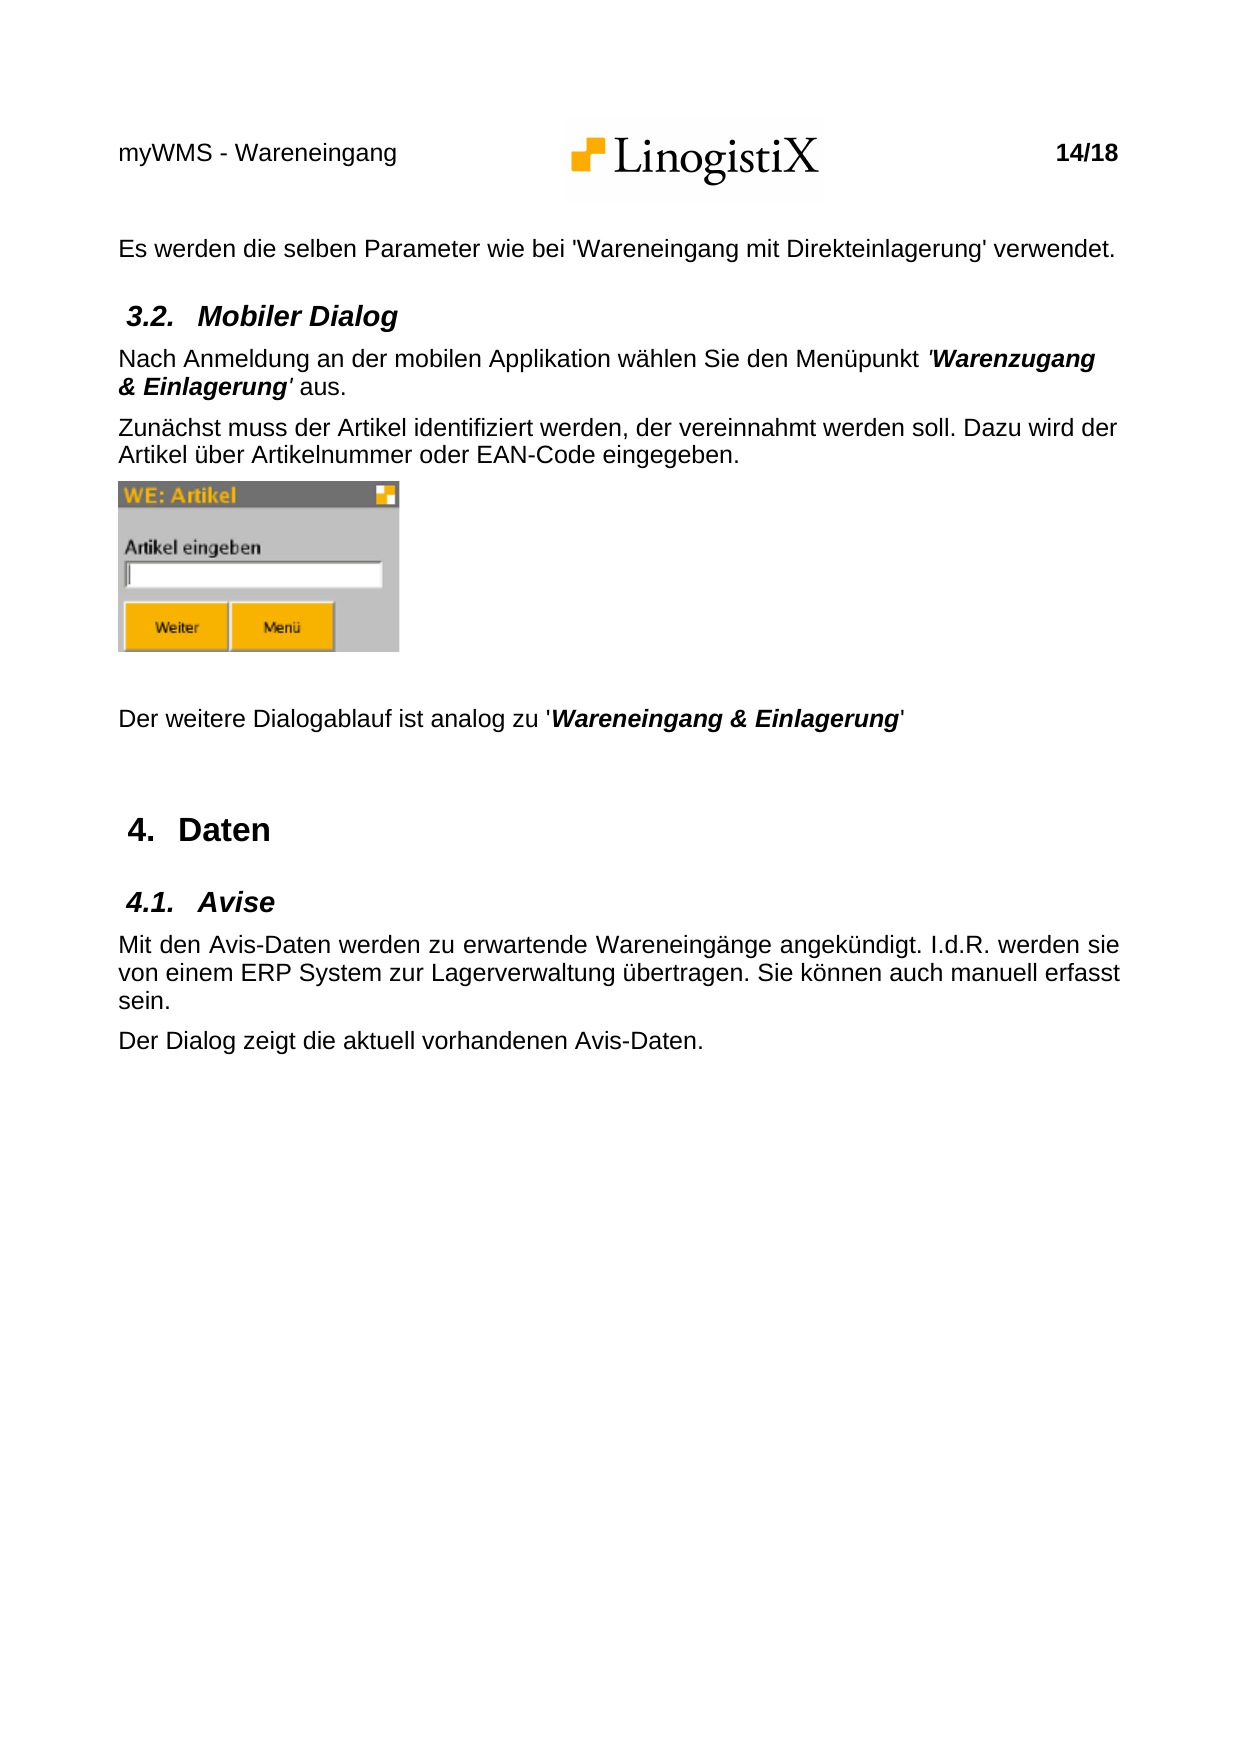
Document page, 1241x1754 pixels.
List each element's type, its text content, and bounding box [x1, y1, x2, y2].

picture [564, 118, 825, 205]
text Zunächst muss der Artikel identifiziert werden, der vereinnahmt werden soll. Dazu wird der Artikel über Artikelnummer oder EAN-Code eingegeben. [118, 413, 1122, 469]
text Nach Anmeldung an der mobilen Applikation wählen Sie den Menüpunkt 'Warenzugang & Einlagerung' aus. [118, 345, 1122, 401]
text Der weitere Dialogablauf ist analog zu 'Wareneingang & Einlagerung' [118, 705, 1122, 733]
subtitle Mobiler Dialog [118, 300, 1122, 332]
subtitle Daten [118, 811, 1122, 848]
text Der Dialog zeigt die aktuell vorhandenen Avis-Daten. [118, 1027, 1122, 1055]
picture [118, 481, 400, 652]
text Mit den Avis-Daten werden zu erwartende Wareneingänge angekündigt. I.d.R. werden sie von einem ERP System zur Lagerverwaltung übertragen. Sie können auch manuell erfasst sein. [118, 931, 1122, 1014]
text Es werden die selben Parameter wie bei 'Wareneingang mit Direkteinlagerung' verwendet. [118, 234, 1122, 262]
subtitle Avise [118, 886, 1122, 918]
